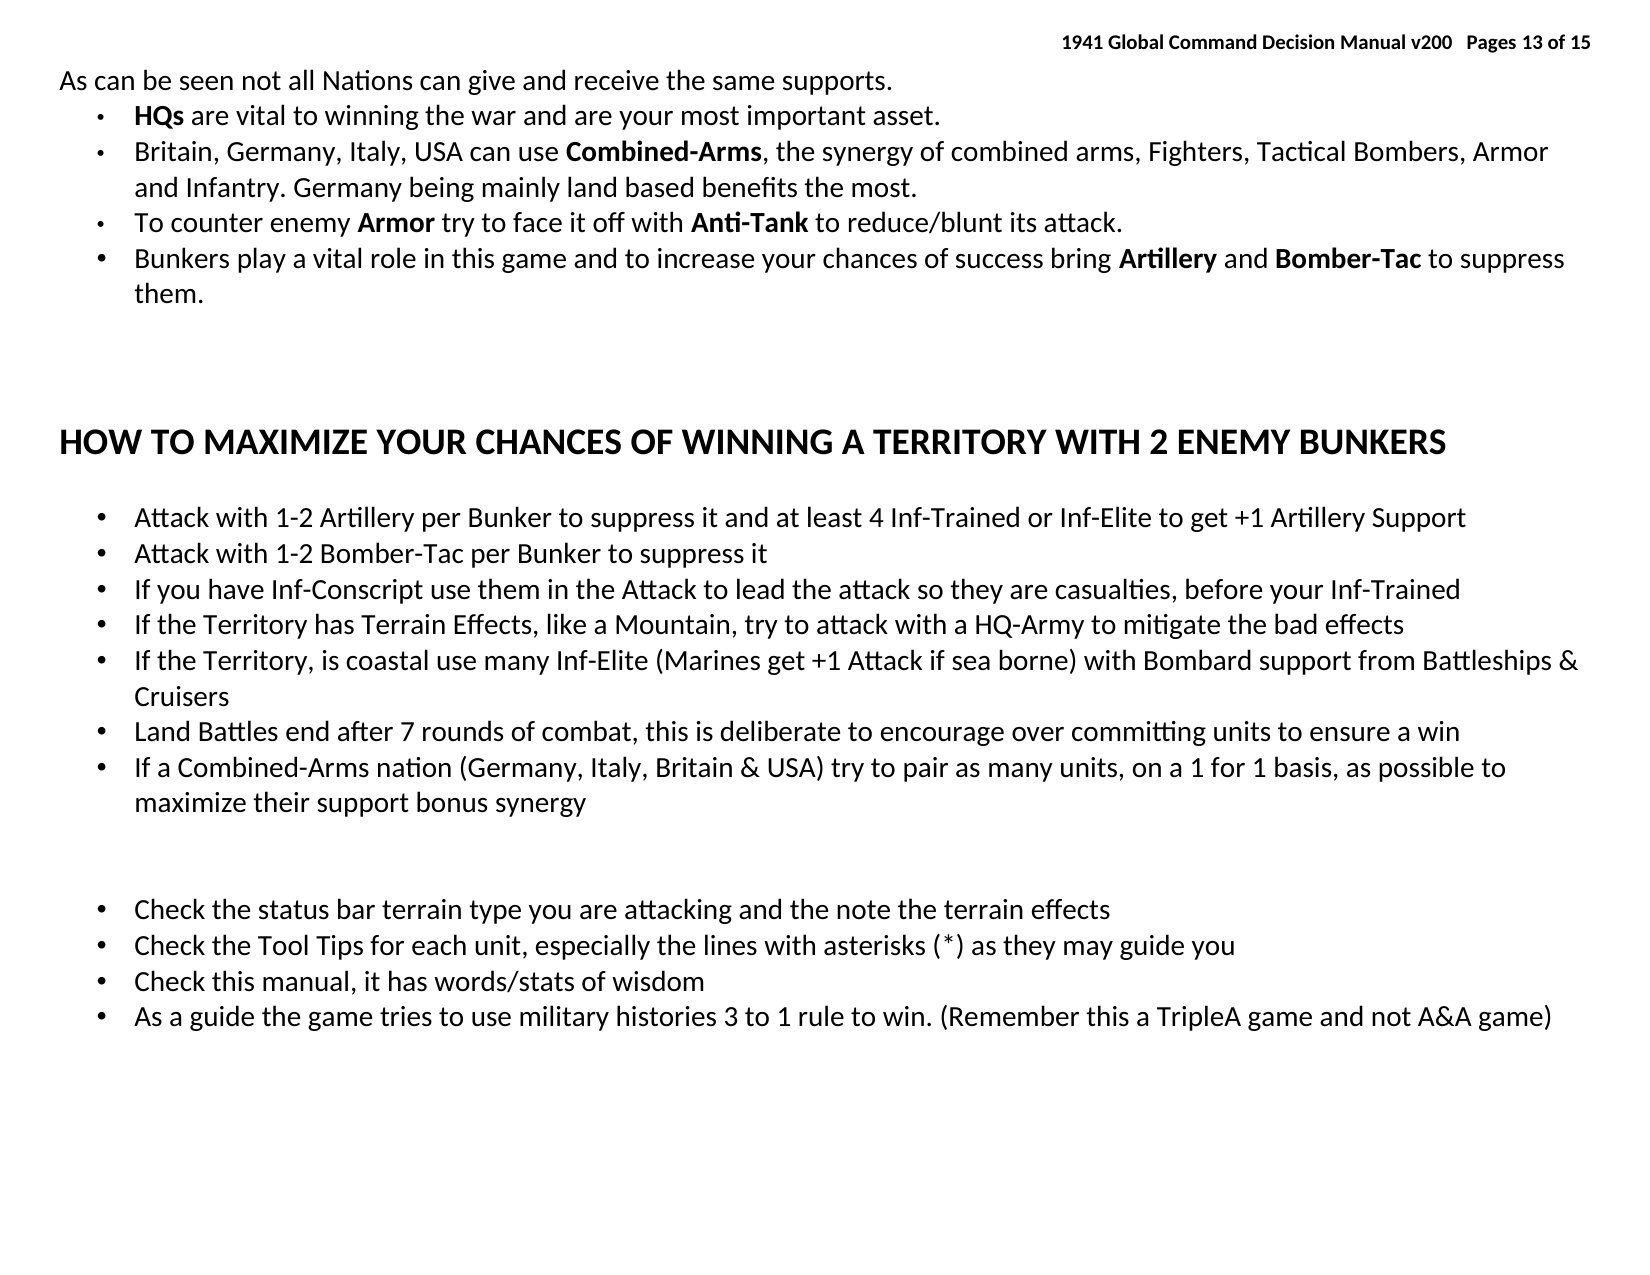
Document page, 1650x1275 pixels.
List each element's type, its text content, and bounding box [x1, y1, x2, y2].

list Attack with 1-2 Artillery per Bunker to suppress it and at least 4 Inf-Trained or Inf-Elite to get +1 Artillery Support [97, 499, 1591, 535]
list HOW TO MAXIMIZE YOUR CHANCES OF WINNING A TERRITORY WITH 2 ENEMY BUNKERS [59, 418, 1591, 464]
list Check the Tool Tips for each unit, especially the lines with asterisks (*) as they may guide you [97, 927, 1591, 963]
list Attack with 1-2 Bomber-Tac per Bunker to suppress it [97, 535, 1591, 571]
list As a guide the game tries to use military histories 3 to 1 rule to win. (Remember this a TripleA game and not A&A game) [97, 998, 1591, 1034]
list If you have Inf-Conscript use them in the Attack to lead the attack so they are casualties, before your Inf-Trained [97, 571, 1591, 606]
text As can be seen not all Nations can give and receive the same supports. [59, 62, 1591, 97]
list HQs are vital to winning the war and are your most important asset. [97, 97, 1591, 133]
list Land Battles end after 7 rounds of combat, this is deliberate to encourage over committing units to ensure a win [97, 713, 1591, 749]
list Check this manual, it has words/stats of wisdom [97, 963, 1591, 998]
list If a Combined-Arms nation (Germany, Italy, Britain & USA) try to pair as many units, on a 1 for 1 basis, as possible to maximize their support bonus synergy [97, 749, 1591, 820]
list If the Territory has Terrain Effects, like a Mountain, try to attack with a HQ-Army to mitigate the bad effects [97, 606, 1591, 642]
list To counter enemy Armor try to face it off with Anti-Tank to reduce/blunt its attack. [97, 204, 1591, 240]
list If the Territory, is coastal use many Inf-Elite (Marines get +1 Attack if sea borne) with Bombard support from Battleships & Cruisers [97, 642, 1591, 713]
list Check the status bar terrain type you are attacking and the note the terrain effects [97, 891, 1591, 927]
list Britain, Germany, Italy, USA can use Combined-Arms, the synergy of combined arms, Fighters, Tactical Bombers, Armor and Infantry. Germany being mainly land based benefits the most. [97, 133, 1591, 204]
list Bunkers play a vital role in this game and to increase your chances of success bring Artillery and Bomber-Tac to suppress them. [97, 240, 1591, 311]
